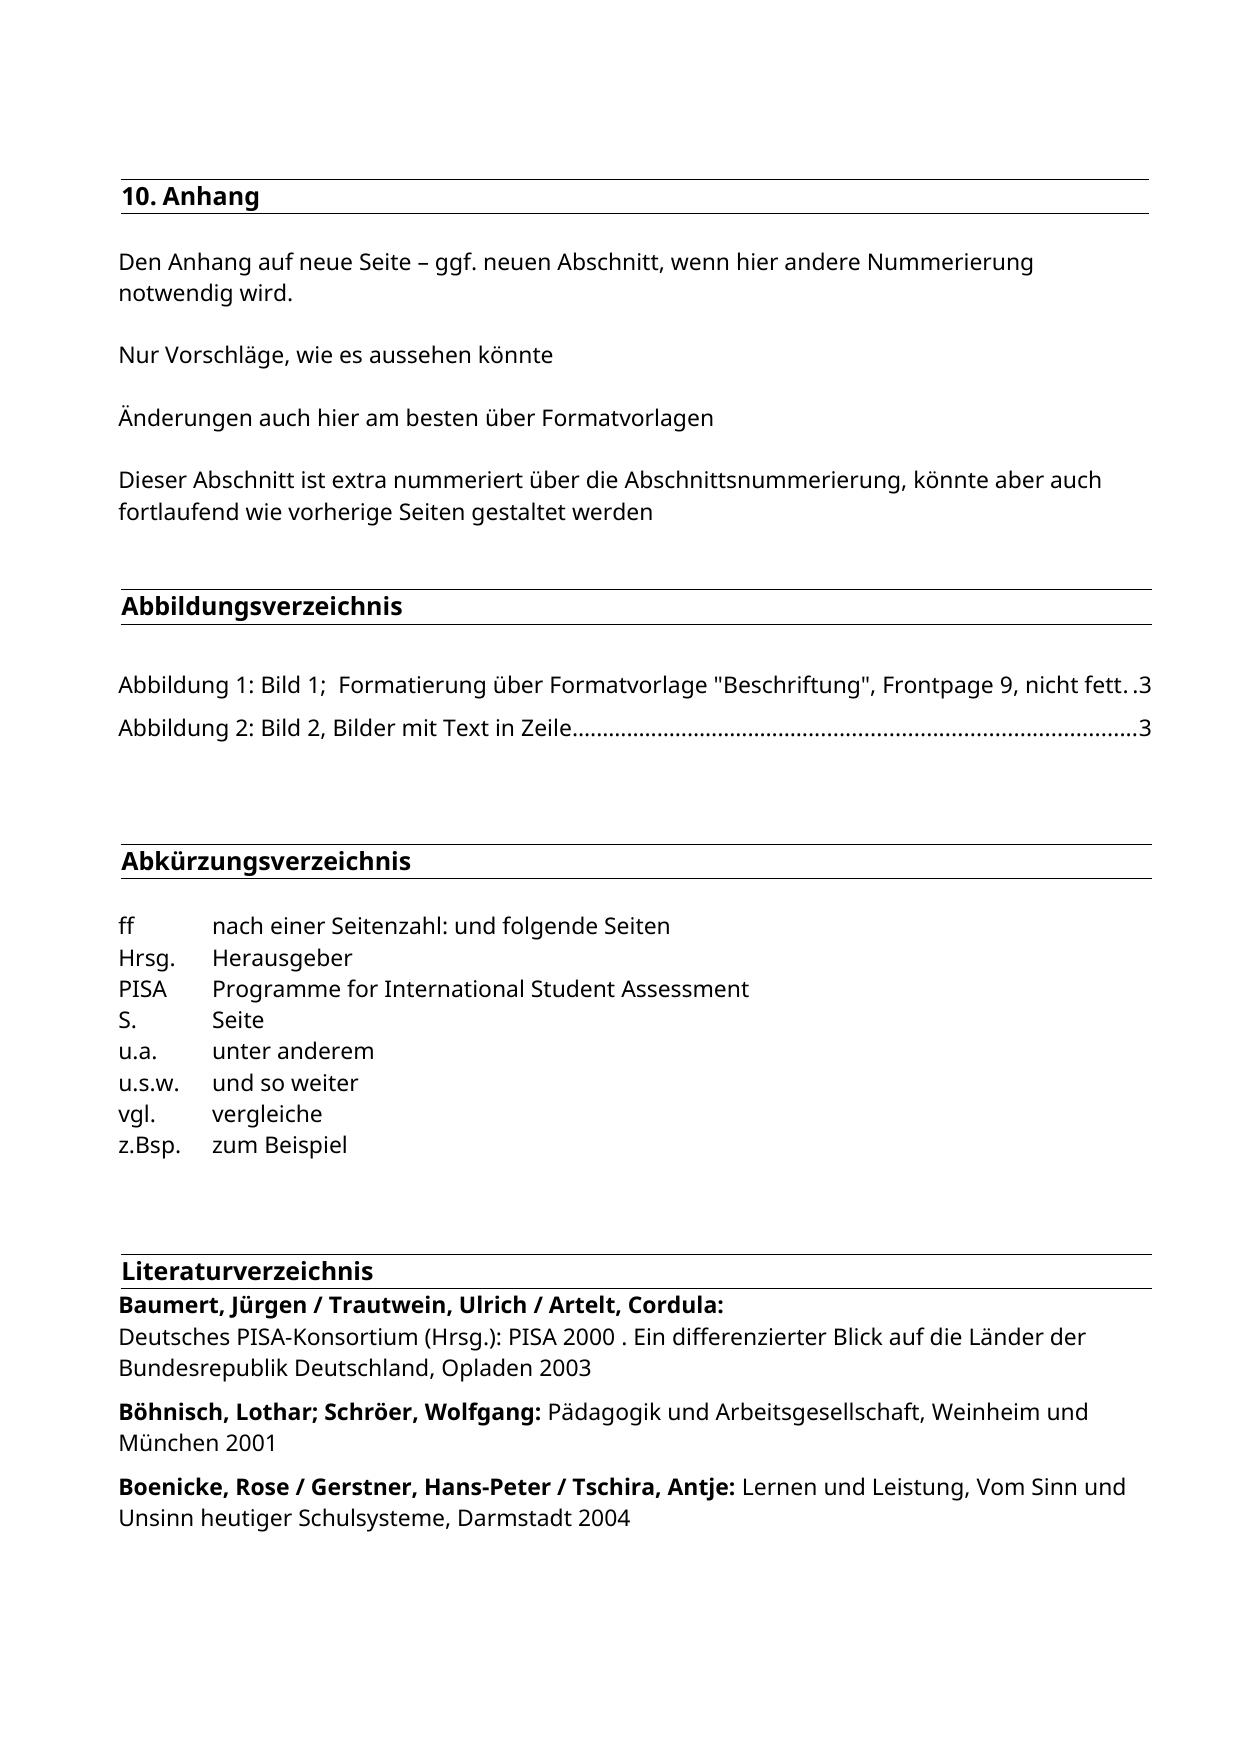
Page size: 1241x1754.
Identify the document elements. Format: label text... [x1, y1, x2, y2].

text u.a. unter anderem [118, 1035, 1152, 1066]
subtitle Anhang [121, 180, 1149, 213]
text vgl. vergleiche [118, 1098, 1152, 1129]
subtitle Abkürzungsverzeichnis [121, 845, 1152, 878]
text Änderungen auch hier am besten über Formatvorlagen [118, 402, 1152, 433]
subtitle Literaturverzeichnis [121, 1255, 1152, 1288]
text z.Bsp. zum Beispiel [118, 1129, 1152, 1160]
text Nur Vorschläge, wie es aussehen könnte [118, 339, 1152, 371]
text S. Seite [118, 1004, 1152, 1035]
text Boenicke, Rose / Gerstner, Hans-Peter / Tschira, Antje: Lernen und Leistung, Vom Sinn und Unsinn heutiger Schulsysteme, Darmstadt 2004 [118, 1471, 1152, 1533]
text Abbildung 2: Bild 2, Bilder mit Text in Zeile 3 [118, 712, 1152, 743]
text ff nach einer Seitenzahl: und folgende Seiten [118, 910, 1152, 941]
text Abbildung 1: Bild 1; Formatierung über Formatvorlage "Beschriftung", Frontpage 9, nicht fett 3 [118, 668, 1152, 700]
text Baumert, Jürgen / Trautwein, Ulrich / Artelt, Cordula: Deutsches PISA-Konsortium (Hrsg.): PISA 2000 . Ein differenzierter Blick auf die Länder der Bundesrepublik Deutschland, Opladen 2003 [118, 1289, 1152, 1383]
subtitle Abbildungsverzeichnis [121, 590, 1152, 624]
text Den Anhang auf neue Seite – ggf. neuen Abschnitt, wenn hier andere Nummerierung notwendig wird. [118, 246, 1152, 308]
text Hrsg. Herausgeber [118, 941, 1152, 973]
text PISA Programme for International Student Assessment [118, 973, 1152, 1004]
text u.s.w. und so weiter [118, 1066, 1152, 1098]
text Dieser Abschnitt ist extra nummeriert über die Abschnittsnummerierung, könnte aber auch fortlaufend wie vorherige Seiten gestaltet werden [118, 464, 1152, 527]
text Böhnisch, Lothar; Schröer, Wolfgang: Pädagogik und Arbeitsgesellschaft, Weinheim und München 2001 [118, 1396, 1152, 1458]
